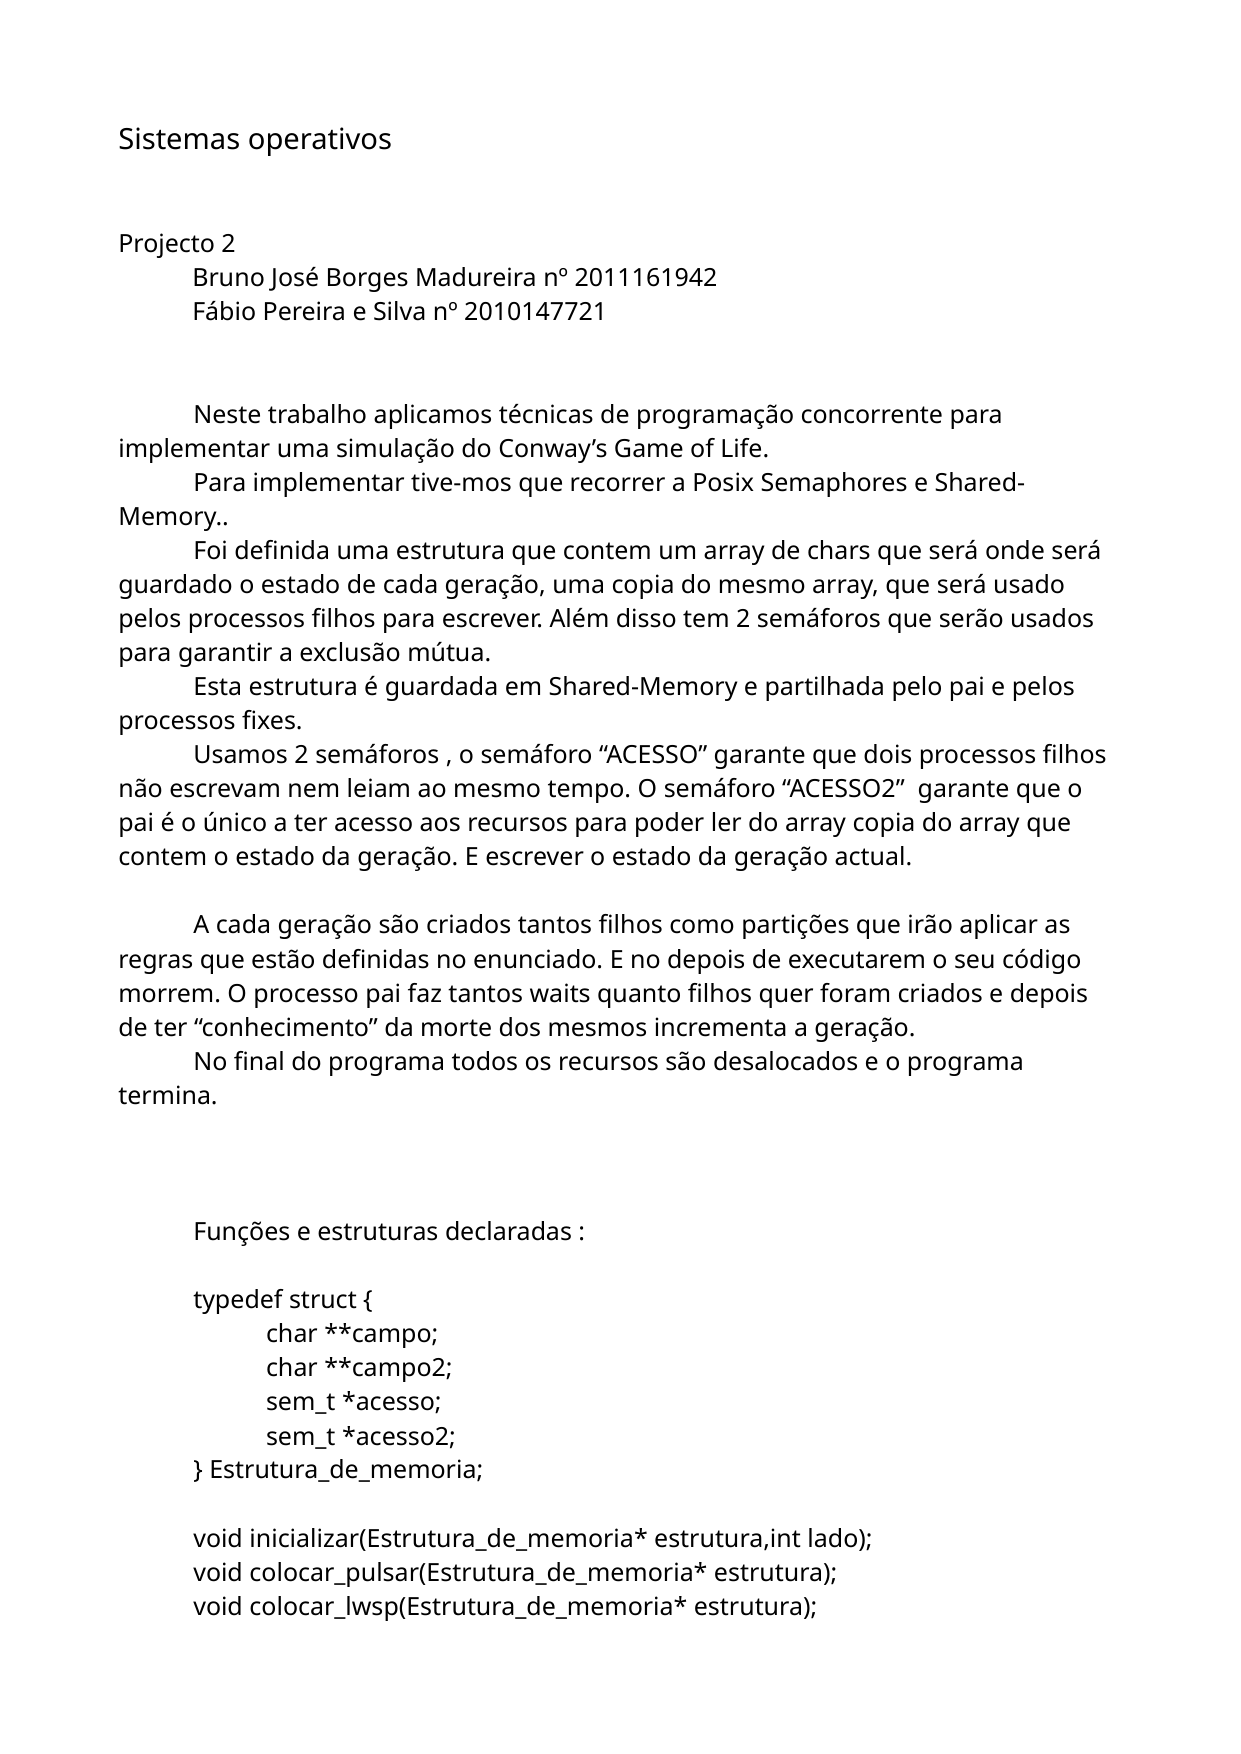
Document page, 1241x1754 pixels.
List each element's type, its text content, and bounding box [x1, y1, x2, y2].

text Projecto 2 [118, 226, 1122, 260]
text Foi definida uma estrutura que contem um array de chars que será onde será guardado o estado de cada geração, uma copia do mesmo array, que será usado pelos processos filhos para escrever. Além disso tem 2 semáforos que serão usados para garantir a exclusão mútua. [118, 532, 1122, 669]
text void inicializar(Estrutura_de_memoria* estrutura,int lado); [118, 1520, 1122, 1554]
text Esta estrutura é guardada em Shared-Memory e partilhada pelo pai e pelos processos fixes. [118, 669, 1122, 737]
text } Estrutura_de_memoria; [118, 1452, 1122, 1486]
text typedef struct { [118, 1282, 1122, 1316]
text Bruno José Borges Madureira nº 2011161942 [118, 260, 1122, 294]
text Funções e estruturas declaradas : [118, 1214, 1122, 1248]
text No final do programa todos os recursos são desalocados e o programa termina. [118, 1043, 1122, 1112]
text Para implementar tive-mos que recorrer a Posix Semaphores e Shared-Memory.. [118, 464, 1122, 532]
text Sistemas operativos [118, 118, 1122, 158]
text A cada geração são criados tantos filhos como partições que irão aplicar as regras que estão definidas no enunciado. E no depois de executarem o seu código morrem. O processo pai faz tantos waits quanto filhos quer foram criados e depois de ter “conhecimento” da morte dos mesmos incrementa a geração. [118, 907, 1122, 1043]
text Neste trabalho aplicamos técnicas de programação concorrente para implementar uma simulação do Conway’s Game of Life. [118, 396, 1122, 464]
text void colocar_lwsp(Estrutura_de_memoria* estrutura); [118, 1588, 1122, 1622]
text sem_t *acesso; [118, 1384, 1122, 1418]
text sem_t *acesso2; [118, 1418, 1122, 1452]
text Fábio Pereira e Silva nº 2010147721 [118, 294, 1122, 328]
text char **campo; [118, 1316, 1122, 1350]
text char **campo2; [118, 1350, 1122, 1384]
text Usamos 2 semáforos , o semáforo “ACESSO” garante que dois processos filhos não escrevam nem leiam ao mesmo tempo. O semáforo “ACESSO2” garante que o pai é o único a ter acesso aos recursos para poder ler do array copia do array que contem o estado da geração. E escrever o estado da geração actual. [118, 737, 1122, 873]
text void colocar_pulsar(Estrutura_de_memoria* estrutura); [118, 1554, 1122, 1588]
